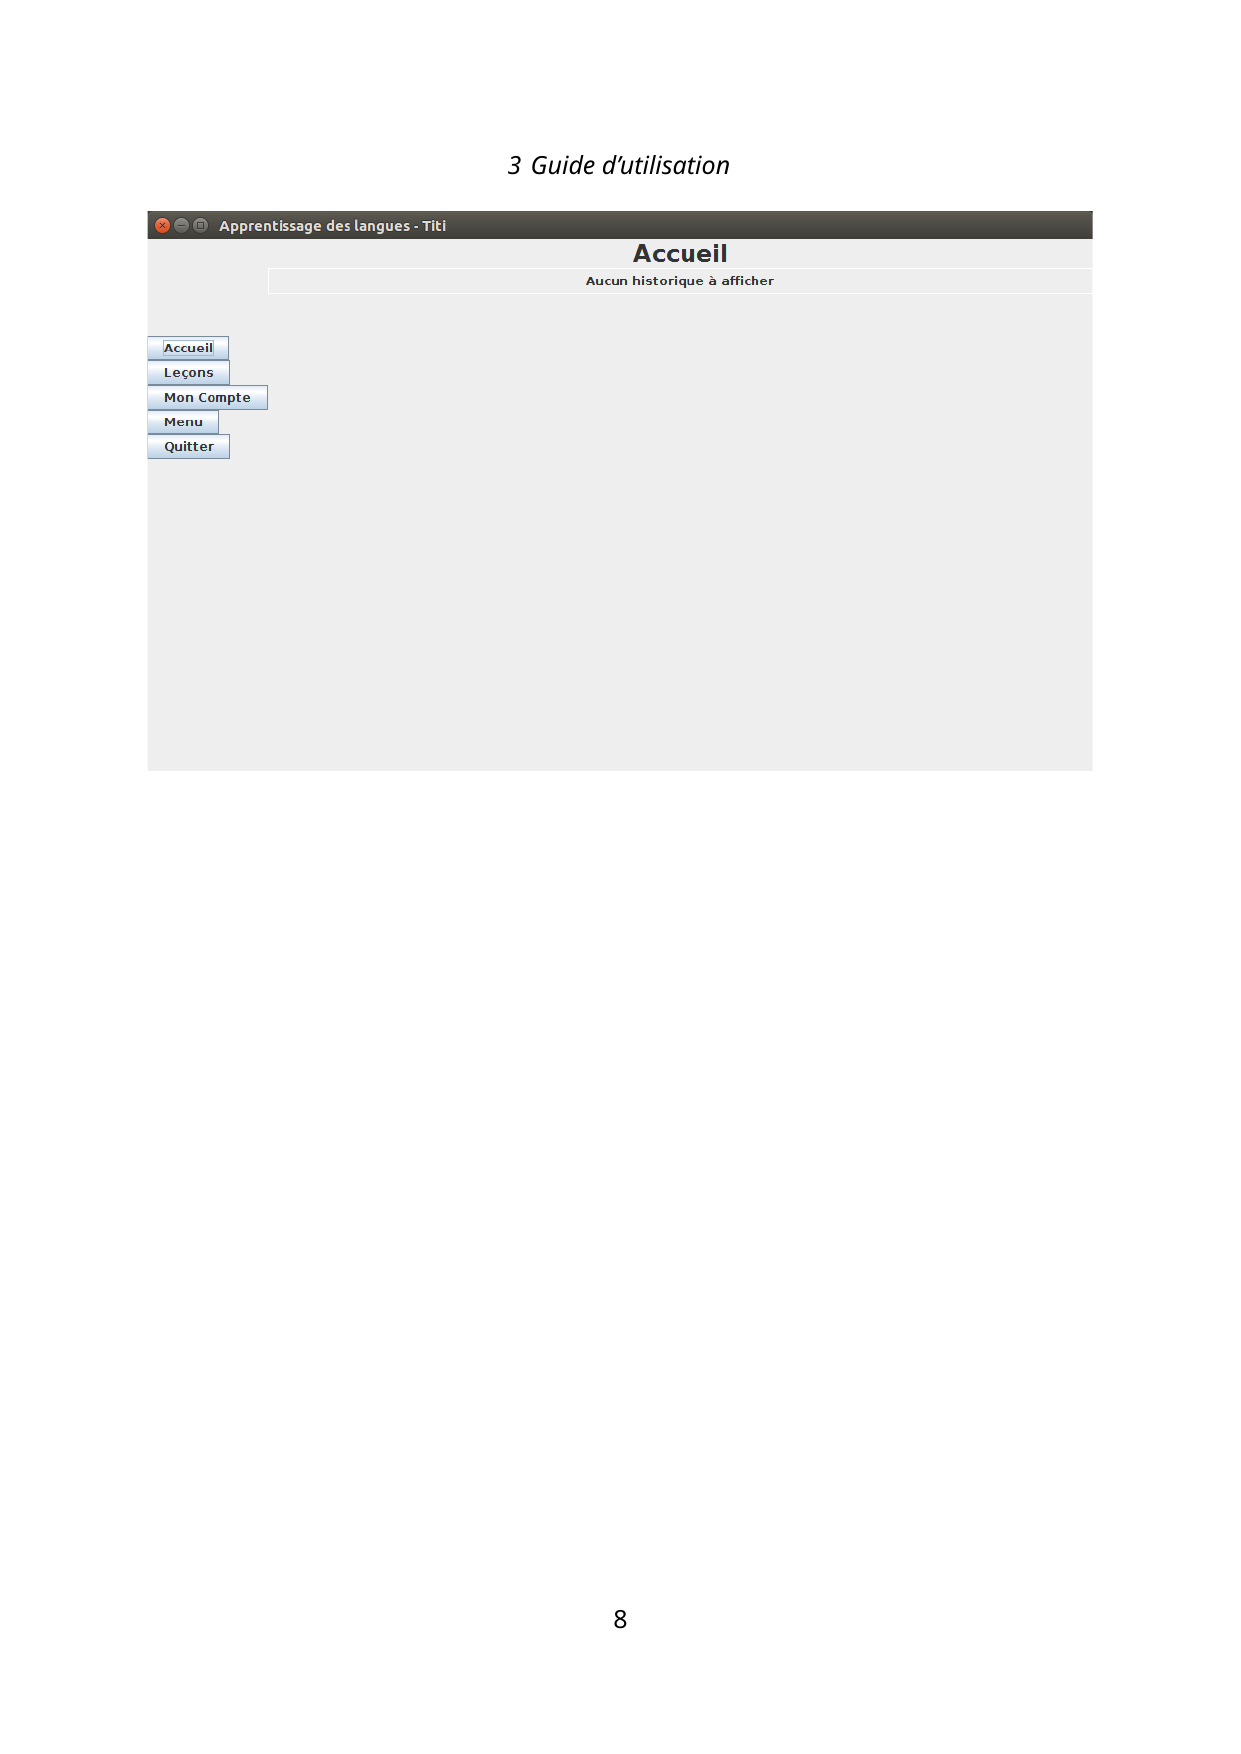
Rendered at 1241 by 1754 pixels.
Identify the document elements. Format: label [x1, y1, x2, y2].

picture [147, 211, 1093, 771]
